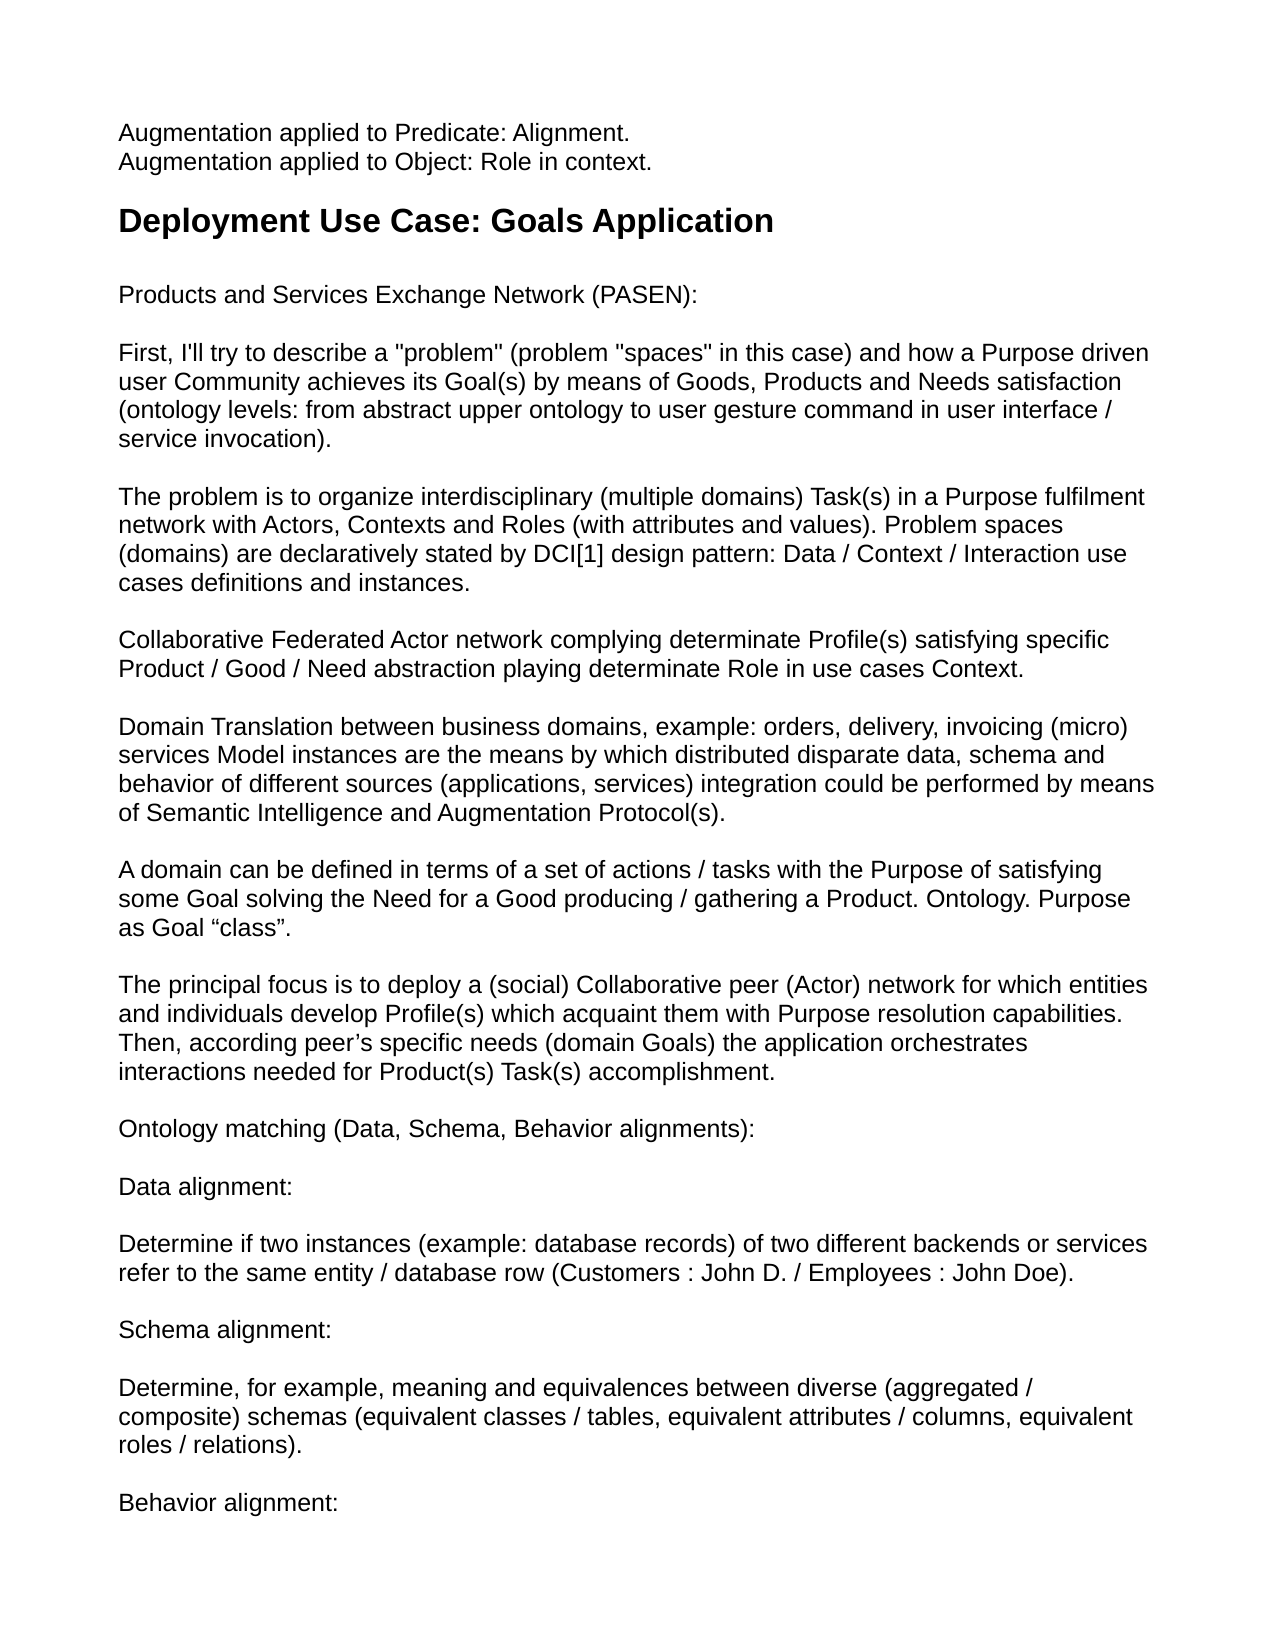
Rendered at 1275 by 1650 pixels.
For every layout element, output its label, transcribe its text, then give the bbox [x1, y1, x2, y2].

text Products and Services Exchange Network (PASEN): [118, 281, 1157, 309]
text Ontology matching (Data, Schema, Behavior alignments): [118, 1114, 1157, 1143]
text Data alignment: Determine if two instances (example: database records) of two different backends or services refer to the same entity / database row (Customers : John D. / Employees : John Doe). Schema alignment: Determine, for example, meaning and equivalences between diverse (aggregated / composite) schemas (equivalent classes / tables, equivalent attributes / columns, equivalent roles / relations). Behavior alignment: [118, 1172, 1157, 1517]
text Augmentation applied to Object: Role in context. [118, 147, 1157, 176]
text Augmentation applied to Predicate: Alignment. [118, 118, 1157, 147]
subtitle Deployment Use Case: Goals Application [118, 201, 1157, 239]
text First, I'll try to describe a "problem" (problem "spaces" in this case) and how a Purpose driven user Community achieves its Goal(s) by means of Goods, Products and Needs satisfaction (ontology levels: from abstract upper ontology to user gesture command in user interface / service invocation). The problem is to organize interdisciplinary (multiple domains) Task(s) in a Purpose fulfilment network with Actors, Contexts and Roles (with attributes and values). Problem spaces (domains) are declaratively stated by DCI[1] design pattern: Data / Context / Interaction use cases definitions and instances. Collaborative Federated Actor network complying determinate Profile(s) satisfying specific Product / Good / Need abstraction playing determinate Role in use cases Context. Domain Translation between business domains, example: orders, delivery, invoicing (micro) services Model instances are the means by which distributed disparate data, schema and behavior of different sources (applications, services) integration could be performed by means of Semantic Intelligence and Augmentation Protocol(s). A domain can be defined in terms of a set of actions / tasks with the Purpose of satisfying some Goal solving the Need for a Good producing / gathering a Product. Ontology. Purpose as Goal “class”. [118, 338, 1157, 942]
text The principal focus is to deploy a (social) Collaborative peer (Actor) network for which entities and individuals develop Profile(s) which acquaint them with Purpose resolution capabilities. Then, according peer’s specific needs (domain Goals) the application orchestrates interactions needed for Product(s) Task(s) accomplishment. [118, 971, 1157, 1086]
